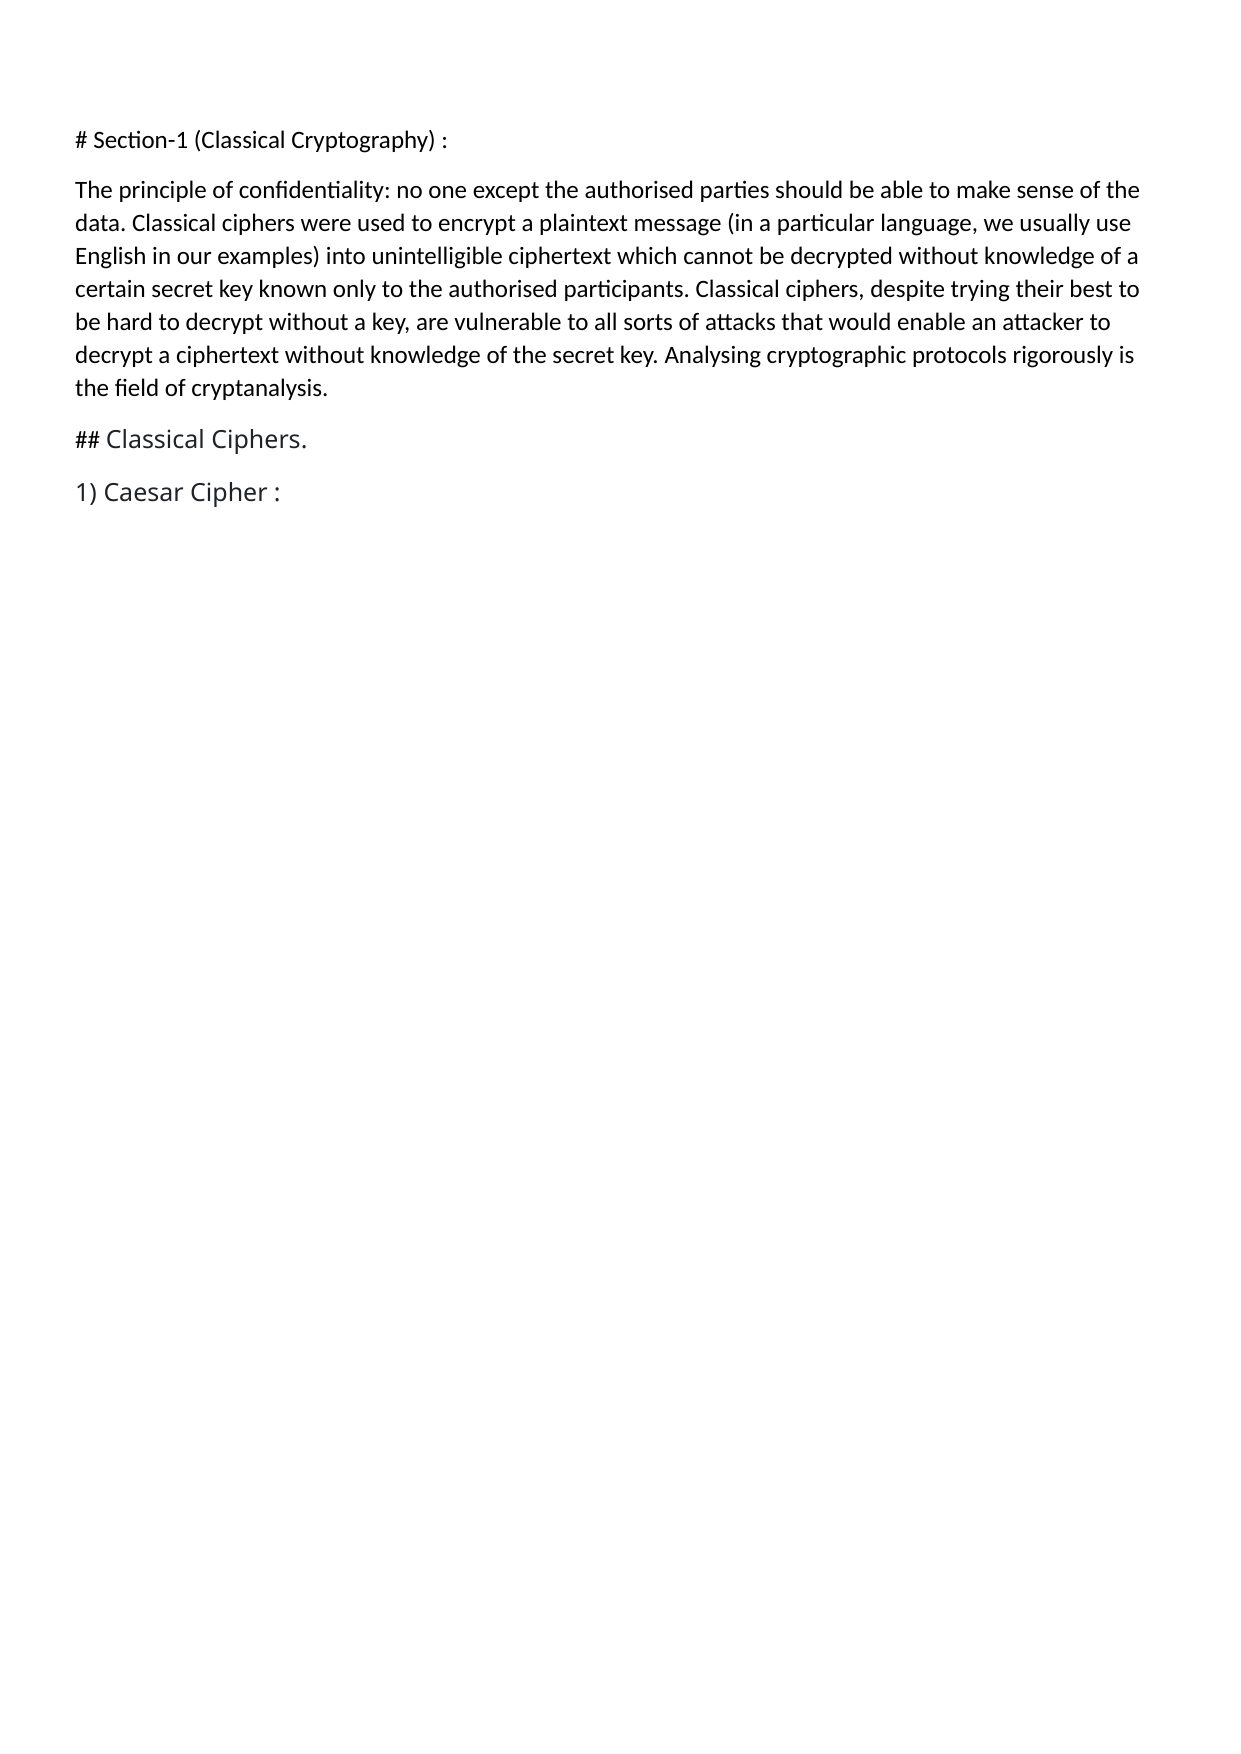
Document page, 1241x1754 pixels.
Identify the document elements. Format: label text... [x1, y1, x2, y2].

text # Section-1 (Classical Cryptography) : [75, 124, 1165, 155]
text 1) Caesar Cipher : [75, 475, 1165, 509]
text ## Classical Ciphers. [75, 421, 1165, 455]
text The principle of confidentiality: no one except the authorised parties should be able to make sense of the data. Classical ciphers were used to encrypt a plaintext message (in a particular language, we usually use English in our examples) into unintelligible ciphertext which cannot be decrypted without knowledge of a certain secret key known only to the authorised participants. Classical ciphers, despite trying their best to be hard to decrypt without a key, are vulnerable to all sorts of attacks that would enable an attacker to decrypt a ciphertext without knowledge of the secret key. Analysing cryptographic protocols rigorously is the field of cryptanalysis. [75, 174, 1165, 402]
